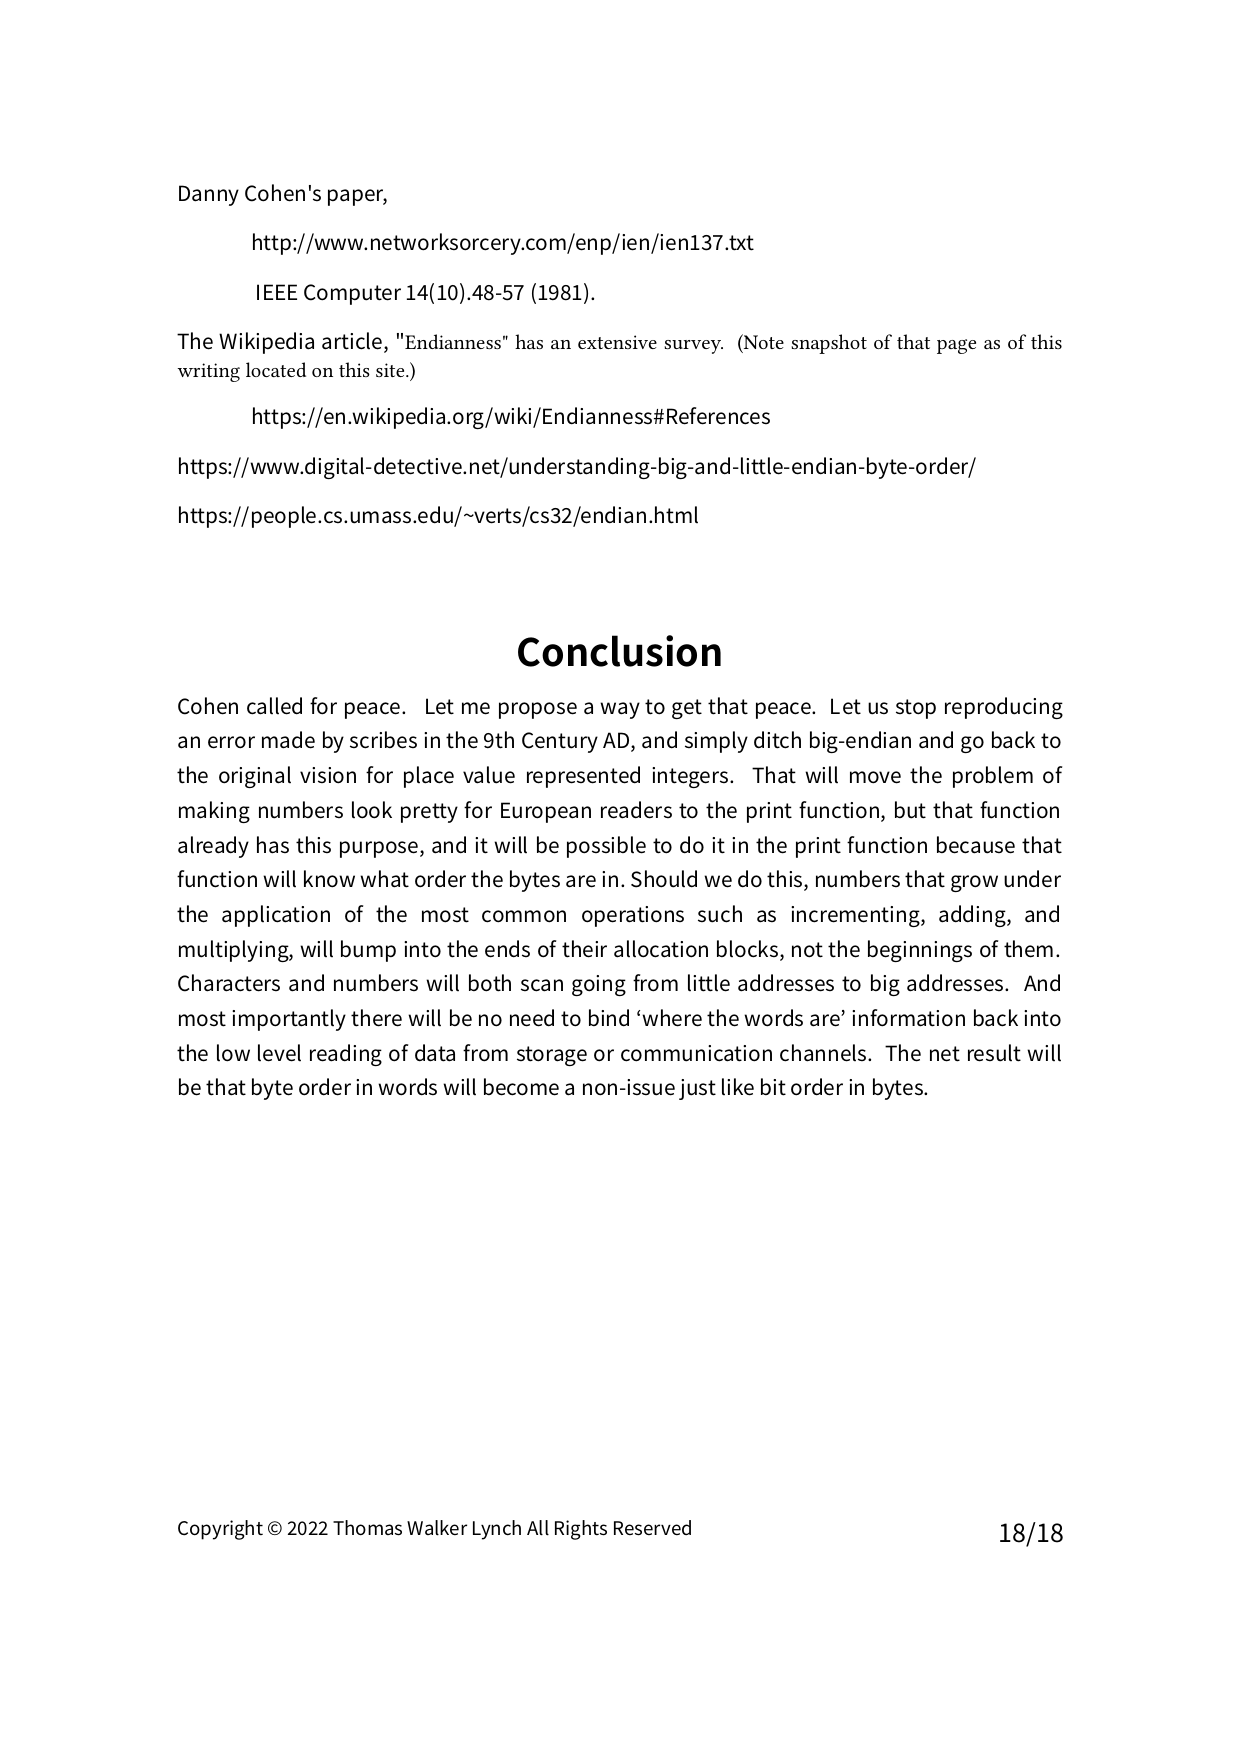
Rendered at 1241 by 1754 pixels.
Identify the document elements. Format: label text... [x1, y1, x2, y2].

text https://en.wikipedia.org/wiki/Endianness#References [251, 401, 1063, 431]
text IEEE Computer 14(10).48-57 (1981). [251, 276, 1063, 306]
text https://people.cs.umass.edu/~verts/cs32/endian.html [177, 499, 1063, 529]
subtitle Conclusion [177, 623, 1063, 678]
text http://www.networksorcery.com/enp/ien/ien137.txt [251, 226, 1063, 257]
text https://www.digital-detective.net/understanding-big-and-little-endian-byte-order/ [177, 450, 1063, 480]
text The Wikipedia article, "Endianness" has an extensive survey. (Note snapshot of that page as of this writing located on this site.) [177, 325, 1063, 382]
text Cohen called for peace. Let me propose a way to get that peace. Let us stop reproducing an error made by scribes in the 9th Century AD, and simply ditch big-endian and go back to the original vision for place value represented integers. That will move the problem of making numbers look pretty for European readers to the print function, but that function already has this purpose, and it will be possible to do it in the print function because that function will know what order the bytes are in. Should we do this, numbers that grow under the application of the most common operations such as incrementing, adding, and multiplying, will bump into the ends of their allocation blocks, not the beginnings of them. Characters and numbers will both scan going from little addresses to big addresses. And most importantly there will be no need to bind ‘where the words are’ information back into the low level reading of data from storage or communication channels. The net result will be that byte order in words will become a non-issue just like bit order in bytes. [177, 690, 1063, 1102]
text Danny Cohen's paper, [177, 177, 1063, 207]
